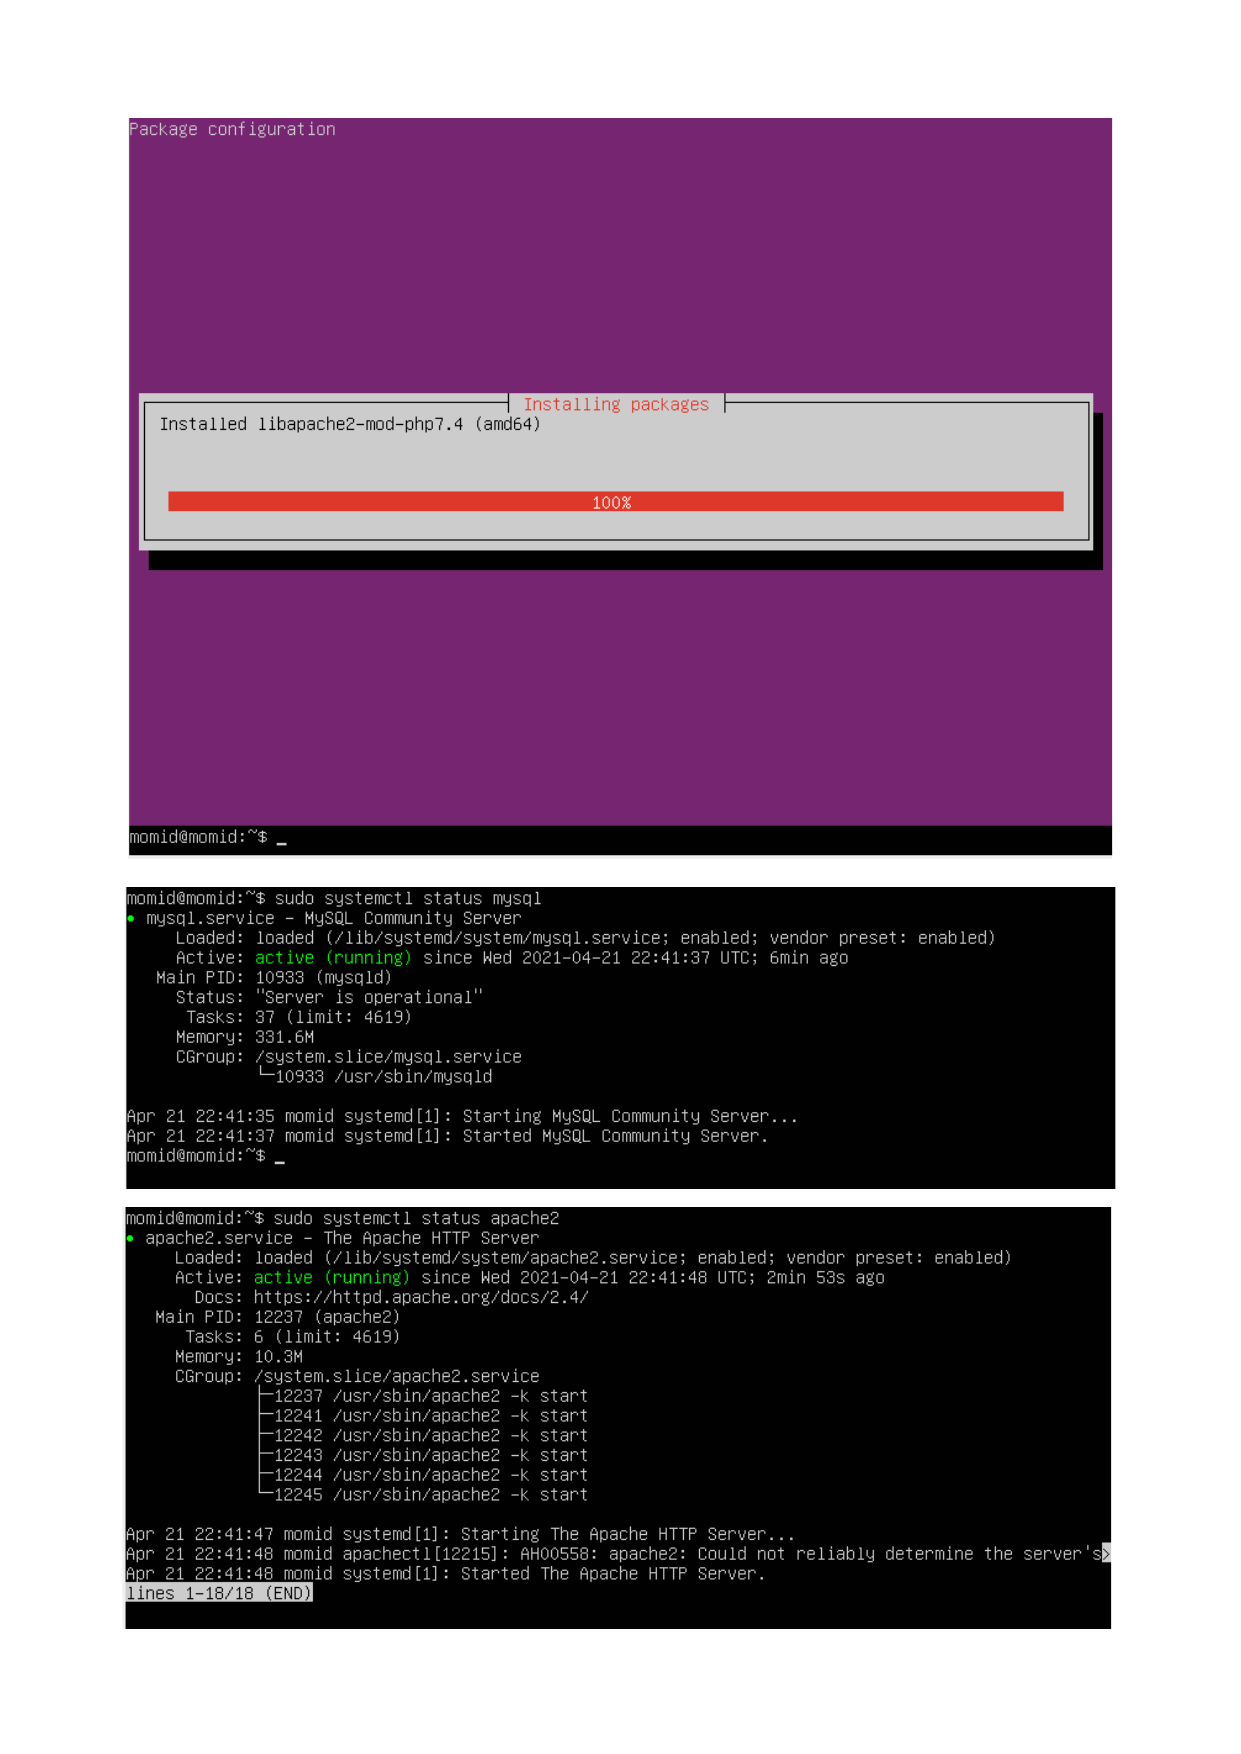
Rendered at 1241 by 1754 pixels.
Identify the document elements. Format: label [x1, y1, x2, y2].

picture [124, 887, 1116, 1189]
picture [122, 1207, 1112, 1629]
picture [128, 118, 1113, 859]
